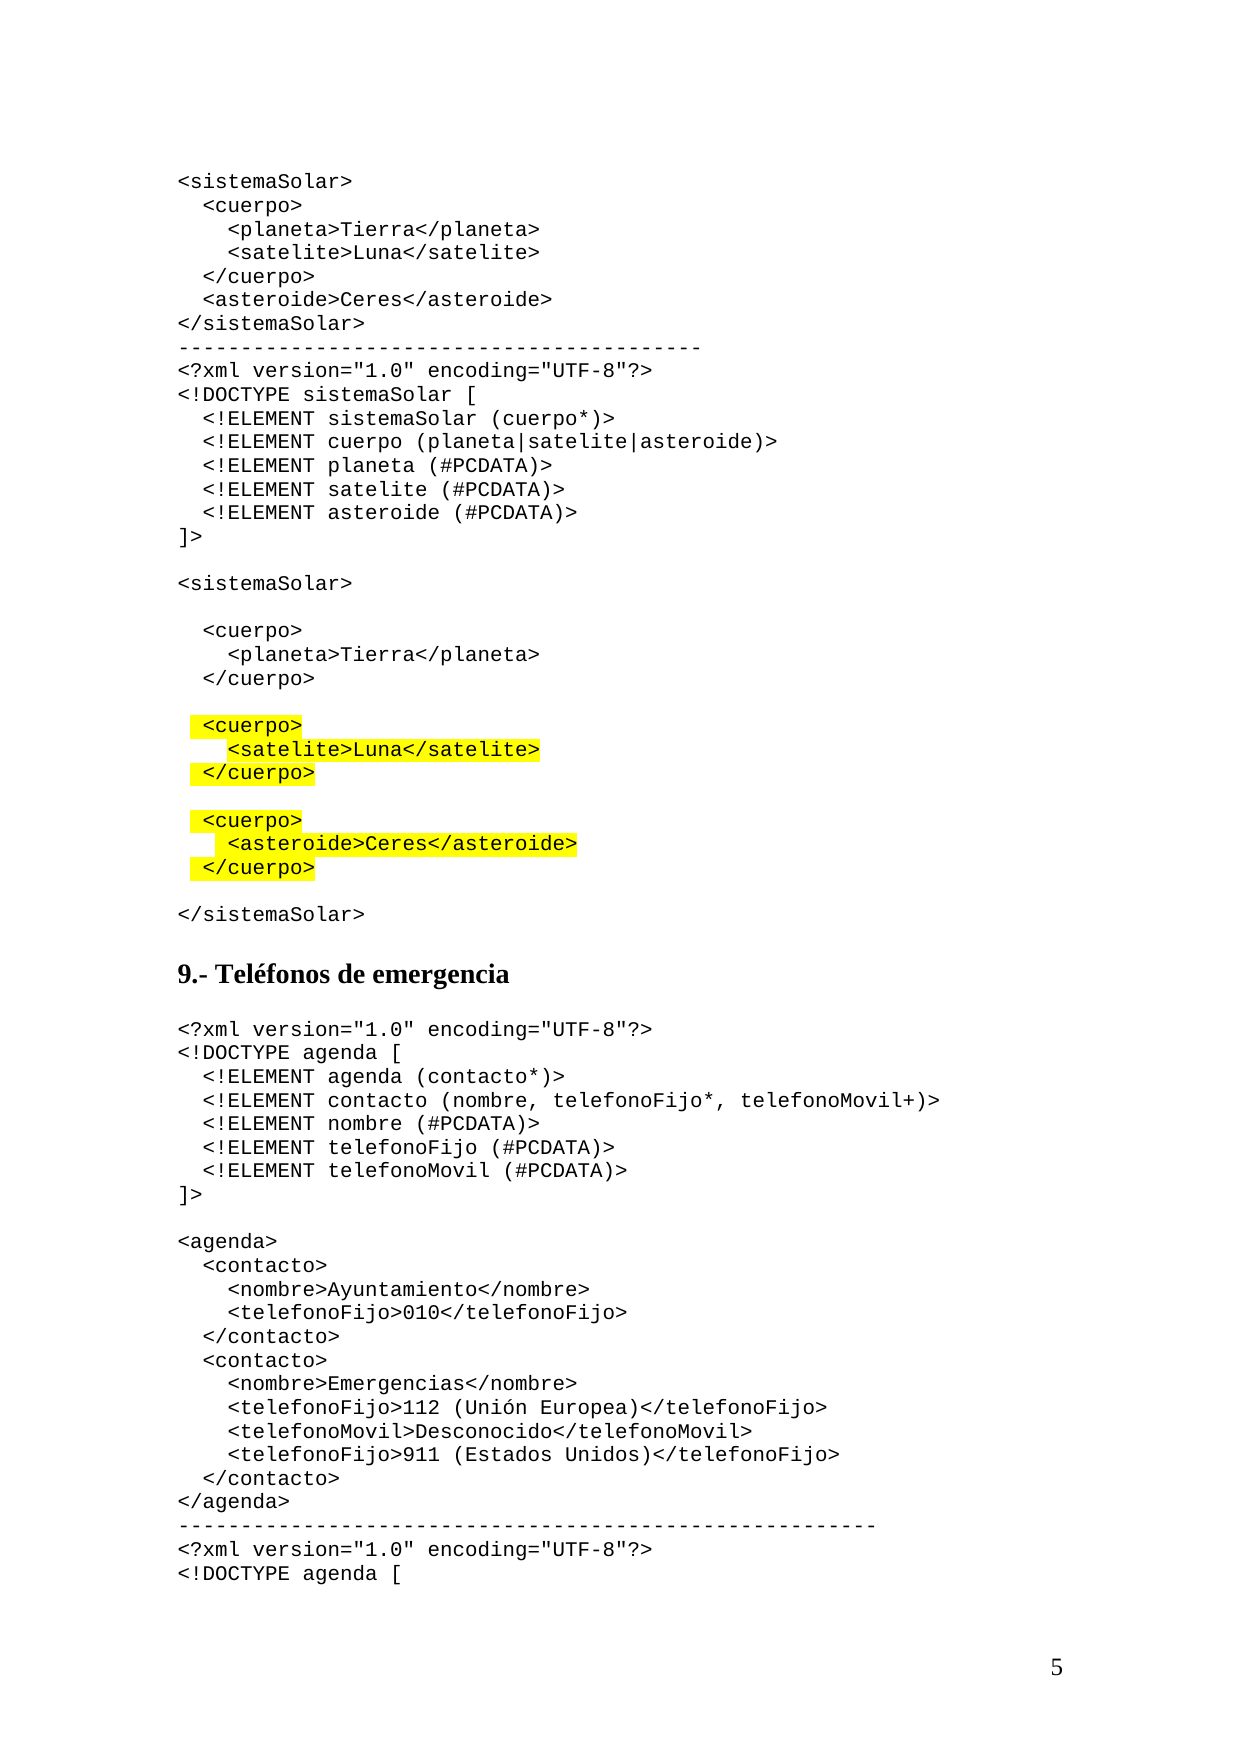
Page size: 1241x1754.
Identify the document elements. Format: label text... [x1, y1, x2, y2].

text <telefonoFijo>112 (Unión Europea)</telefonoFijo> [177, 1397, 1063, 1421]
text <asteroide>Ceres</asteroide> [177, 833, 1063, 857]
text </cuerpo> [177, 266, 1063, 289]
text -------------------------------------------------------- [177, 1515, 1063, 1539]
text <!ELEMENT planeta (#PCDATA)> [177, 455, 1063, 479]
text <!ELEMENT agenda (contacto*)> [177, 1066, 1063, 1089]
text <sistemaSolar> [177, 573, 1063, 597]
text <sistemaSolar> [177, 171, 1063, 195]
text <!ELEMENT sistemaSolar (cuerpo*)> [177, 408, 1063, 431]
text <asteroide>Ceres</asteroide> [177, 289, 1063, 313]
text <?xml version="1.0" encoding="UTF-8"?> [177, 1539, 1063, 1562]
text <cuerpo> [177, 621, 1063, 644]
text </cuerpo> [177, 762, 1063, 786]
text <satelite>Luna</satelite> [177, 739, 1063, 762]
text <!ELEMENT asteroide (#PCDATA)> [177, 502, 1063, 526]
text <contacto> [177, 1255, 1063, 1279]
subtitle 9.- Teléfonos de emergencia [177, 957, 1063, 989]
text </contacto> [177, 1468, 1063, 1492]
text <?xml version="1.0" encoding="UTF-8"?> [177, 360, 1063, 384]
text <planeta>Tierra</planeta> [177, 644, 1063, 668]
text </cuerpo> [177, 668, 1063, 691]
text <contacto> [177, 1350, 1063, 1373]
text <!ELEMENT cuerpo (planeta|satelite|asteroide)> [177, 431, 1063, 455]
text </contacto> [177, 1326, 1063, 1350]
text </sistemaSolar> [177, 904, 1063, 928]
text </sistemaSolar> [177, 313, 1063, 337]
text <!ELEMENT nombre (#PCDATA)> [177, 1113, 1063, 1137]
text <planeta>Tierra</planeta> [177, 218, 1063, 242]
text ]> [177, 1184, 1063, 1208]
text <telefonoMovil>Desconocido</telefonoMovil> [177, 1421, 1063, 1444]
text <!DOCTYPE agenda [ [177, 1562, 1063, 1586]
text <?xml version="1.0" encoding="UTF-8"?> [177, 1019, 1063, 1042]
text <!ELEMENT telefonoFijo (#PCDATA)> [177, 1137, 1063, 1161]
text <satelite>Luna</satelite> [177, 242, 1063, 266]
text <cuerpo> [177, 195, 1063, 218]
text <cuerpo> [177, 810, 1063, 833]
text </cuerpo> [177, 857, 1063, 881]
text <!ELEMENT telefonoMovil (#PCDATA)> [177, 1161, 1063, 1184]
text <!DOCTYPE agenda [ [177, 1042, 1063, 1066]
text <!ELEMENT satelite (#PCDATA)> [177, 479, 1063, 502]
text <agenda> [177, 1231, 1063, 1255]
text <telefonoFijo>911 (Estados Unidos)</telefonoFijo> [177, 1444, 1063, 1468]
text ------------------------------------------ [177, 337, 1063, 360]
text <nombre>Ayuntamiento</nombre> [177, 1279, 1063, 1302]
text <cuerpo> [177, 715, 1063, 739]
text <telefonoFijo>010</telefonoFijo> [177, 1302, 1063, 1326]
text <!DOCTYPE sistemaSolar [ [177, 384, 1063, 408]
text <!ELEMENT contacto (nombre, telefonoFijo*, telefonoMovil+)> [177, 1089, 1063, 1113]
text ]> [177, 526, 1063, 549]
text <nombre>Emergencias</nombre> [177, 1373, 1063, 1397]
text </agenda> [177, 1492, 1063, 1515]
